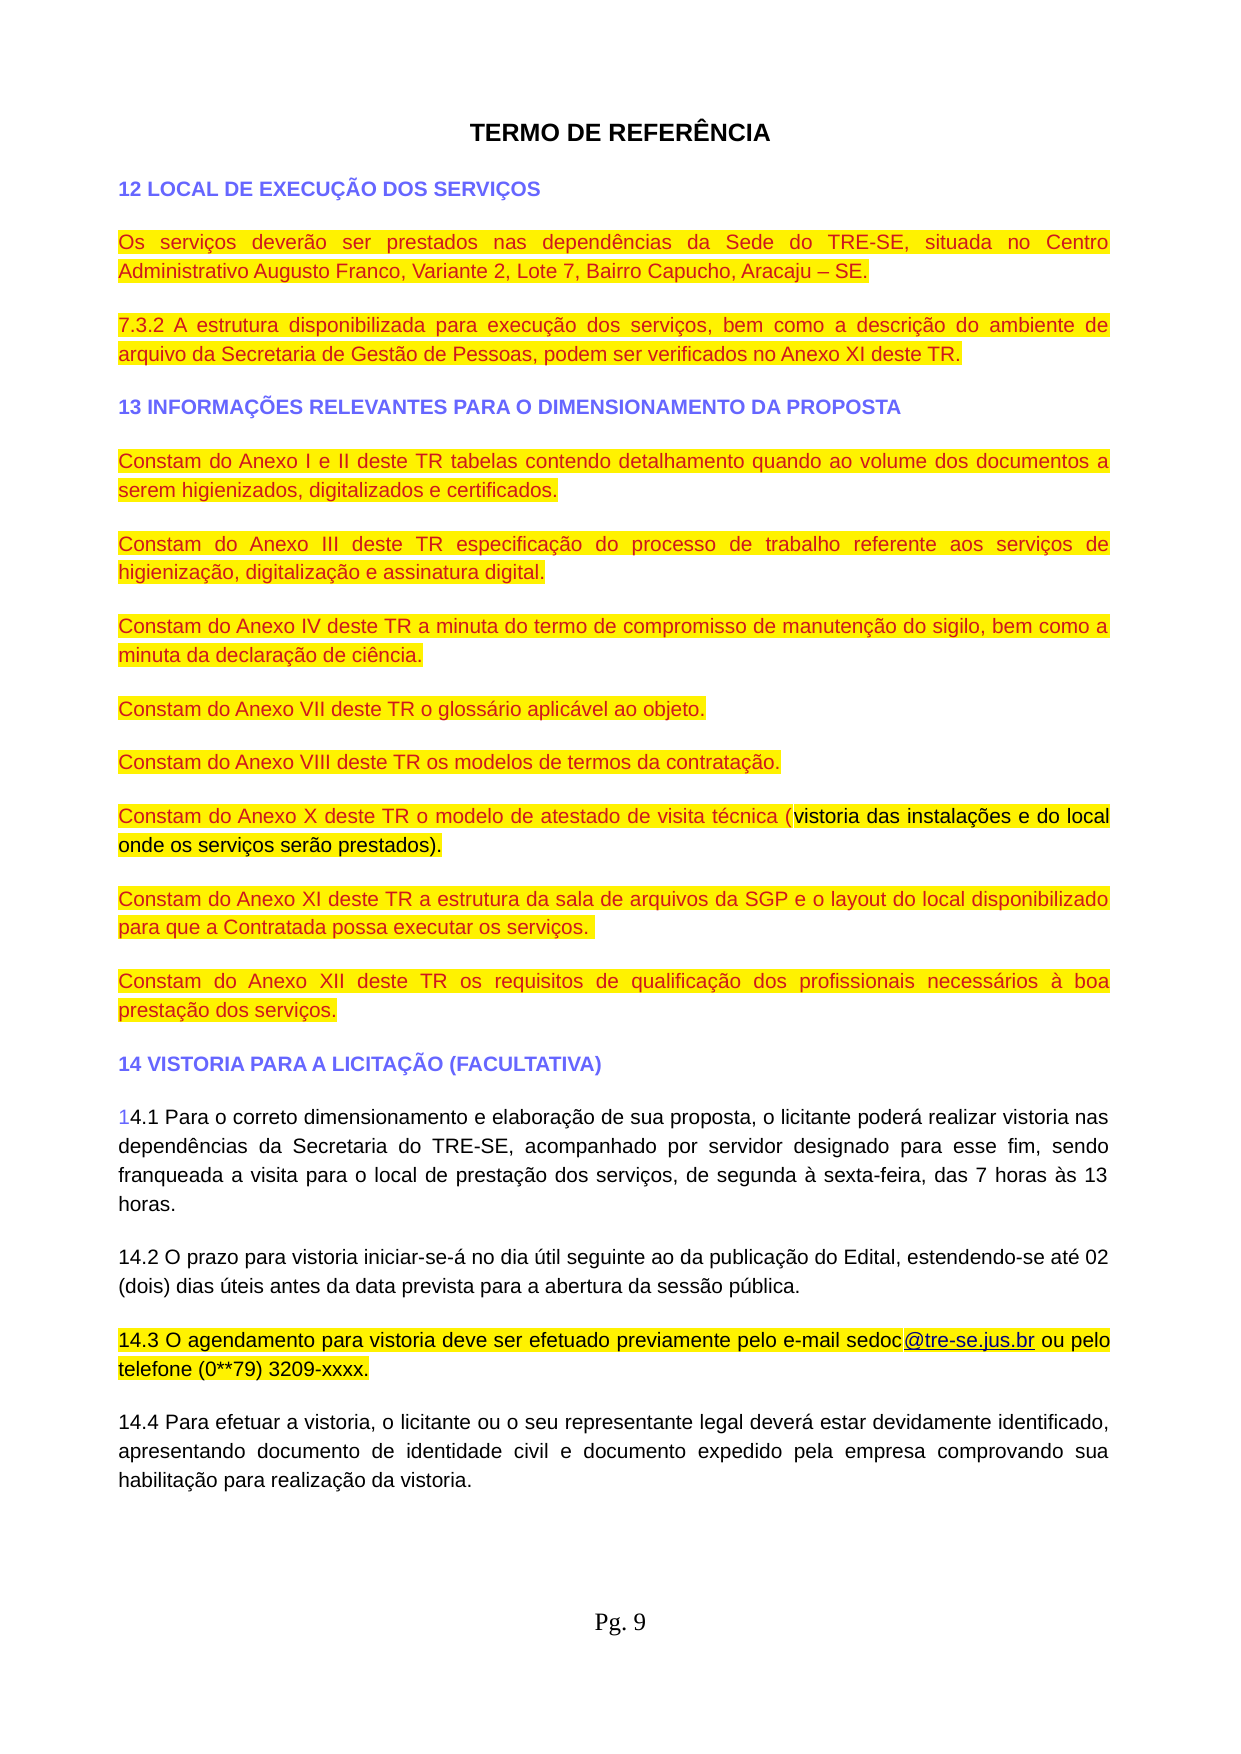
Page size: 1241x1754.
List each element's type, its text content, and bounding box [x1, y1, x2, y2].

text Constam do Anexo XI deste TR a estrutura da sala de arquivos da SGP e o layout do local disponibilizado para que a Contratada possa executar os serviços. [118, 886, 1110, 939]
text Constam do Anexo XII deste TR os requisitos de qualificação dos profissionais necessários à boa prestação dos serviços. [118, 969, 1110, 1022]
text 12 LOCAL DE EXECUÇÃO DOS SERVIÇOS [118, 176, 1110, 200]
text 14.1 Para o correto dimensionamento e elaboração de sua proposta, o licitante poderá realizar vistoria nas dependências da Secretaria do TRE-SE, acompanhado por servidor designado para esse fim, sendo franqueada a visita para o local de prestação dos serviços, de segunda à sexta-feira, das 7 horas às 13 horas. [118, 1105, 1110, 1215]
text Constam do Anexo X deste TR o modelo de atestado de visita técnica (vistoria das instalações e do local onde os serviços serão prestados). [118, 804, 1110, 857]
text Constam do Anexo VII deste TR o glossário aplicável ao objeto. [118, 696, 1110, 720]
text Constam do Anexo VIII deste TR os modelos de termos da contratação. [118, 750, 1110, 774]
text 14 VISTORIA PARA A LICITAÇÃO (FACULTATIVA) [118, 1051, 1110, 1075]
text Constam do Anexo III deste TR especificação do processo de trabalho referente aos serviços de higienização, digitalização e assinatura digital. [118, 531, 1110, 584]
text 14.2 O prazo para vistoria iniciar-se-á no dia útil seguinte ao da publicação do Edital, estendendo-se até 02 (dois) dias úteis antes da data prevista para a abertura da sessão pública. [118, 1245, 1110, 1298]
text 13 INFORMAÇÕES RELEVANTES PARA O DIMENSIONAMENTO DA PROPOSTA [118, 395, 1110, 419]
text Os serviços deverão ser prestados nas dependências da Sede do TRE-SE, situada no Centro Administrativo Augusto Franco, Variante 2, Lote 7, Bairro Capucho, Aracaju – SE. [118, 230, 1110, 283]
text 14.3 O agendamento para vistoria deve ser efetuado previamente pelo e-mail sedoc@tre-se.jus.br ou pelo telefone (0**79) 3209-xxxx. [118, 1328, 1110, 1380]
text 14.4 Para efetuar a vistoria, o licitante ou o seu representante legal deverá estar devidamente identificado, apresentando documento de identidade civil e documento expedido pela empresa comprovando sua habilitação para realização da vistoria. [118, 1410, 1110, 1492]
text Constam do Anexo I e II deste TR tabelas contendo detalhamento quando ao volume dos documentos a serem higienizados, digitalizados e certificados. [118, 449, 1110, 502]
text Constam do Anexo IV deste TR a minuta do termo de compromisso de manutenção do sigilo, bem como a minuta da declaração de ciência. [118, 614, 1110, 667]
text 7.3.2 A estrutura disponibilizada para execução dos serviços, bem como a descrição do ambiente de arquivo da Secretaria de Gestão de Pessoas, podem ser verificados no Anexo XI deste TR. [118, 313, 1110, 365]
